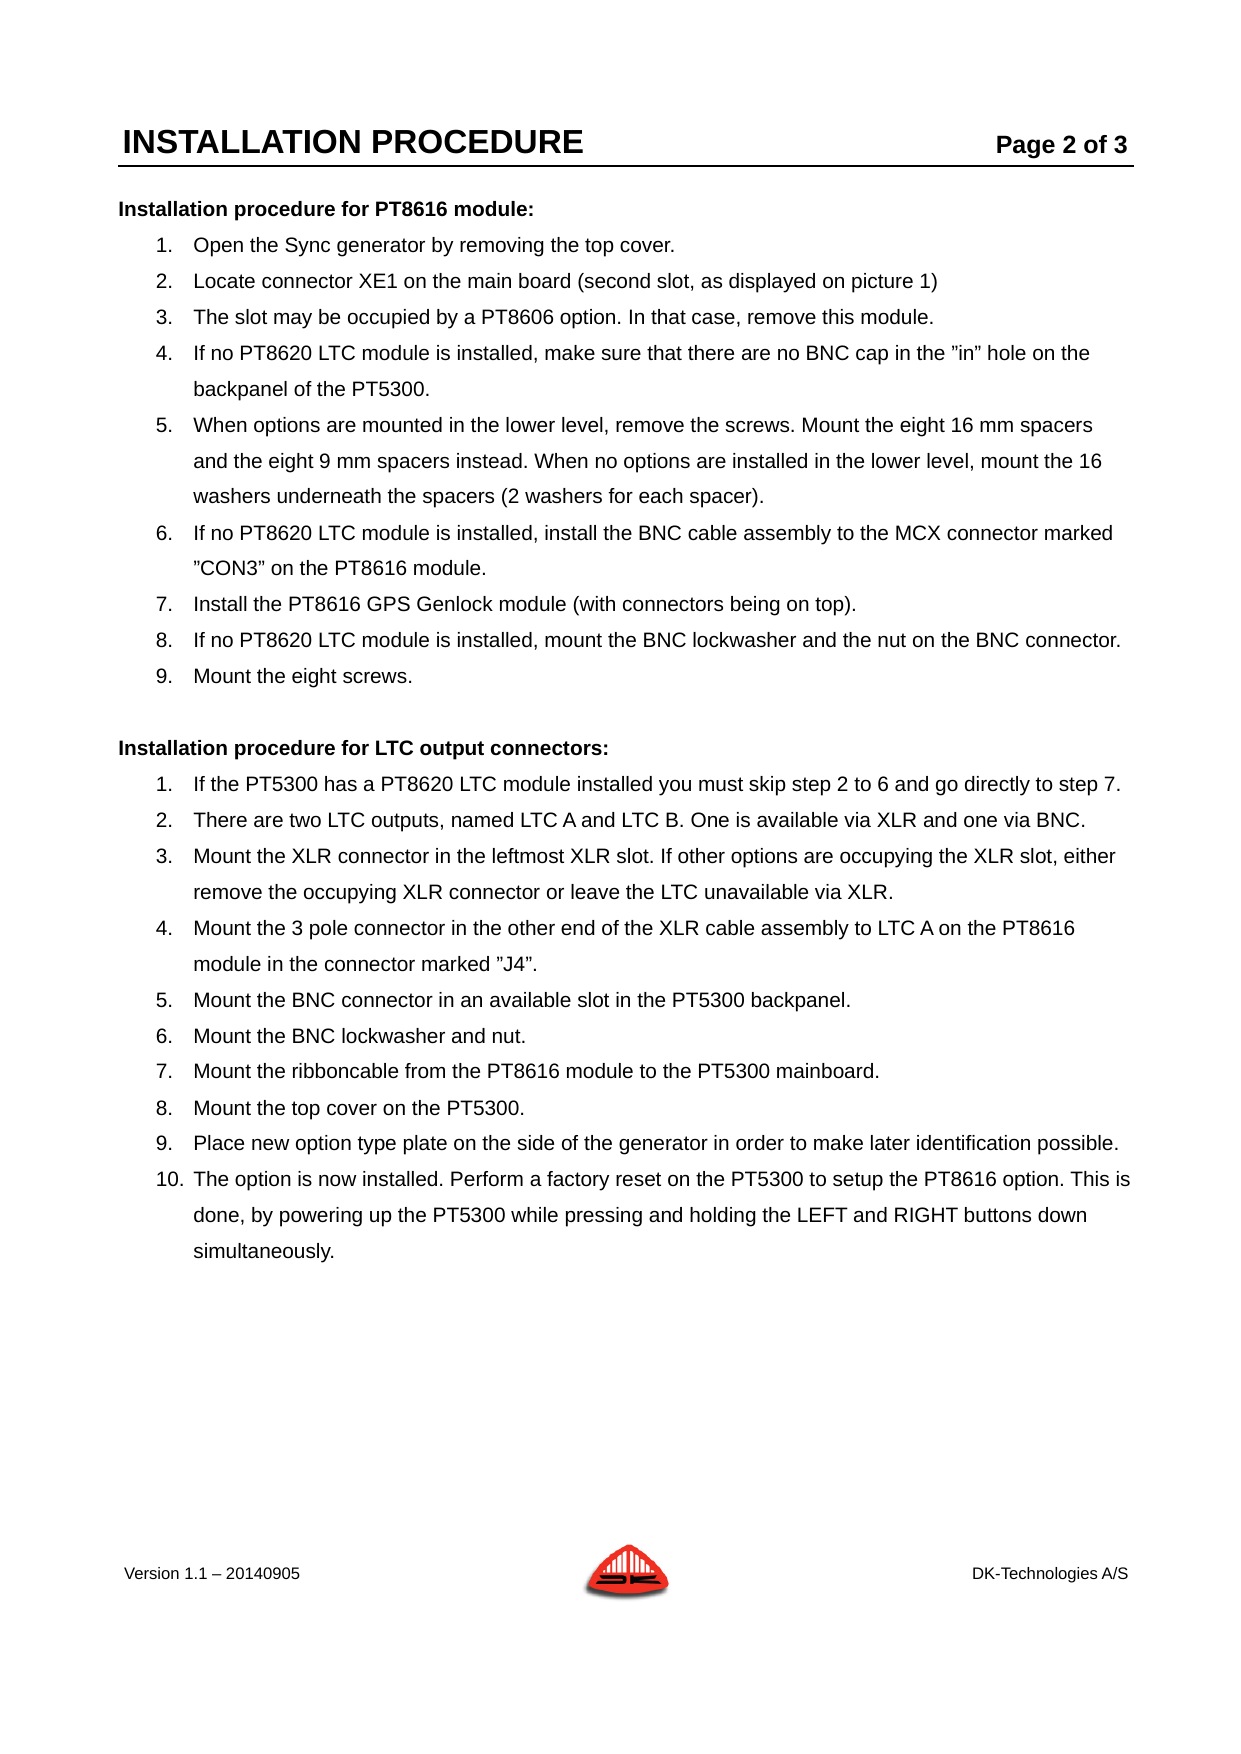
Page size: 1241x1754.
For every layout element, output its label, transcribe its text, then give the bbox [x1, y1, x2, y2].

list If no PT8620 LTC module is installed, install the BNC cable assembly to the MCX connector marked ”CON3” on the PT8616 module. [156, 520, 1134, 580]
list Mount the BNC lockwasher and nut. [156, 1023, 1134, 1047]
list Mount the ribboncable from the PT8616 module to the PT5300 mainboard. [156, 1059, 1134, 1083]
list The slot may be occupied by a PT8606 option. In that case, remove this module. [156, 305, 1134, 329]
list Mount the 3 pole connector in the other end of the XLR cable assembly to LTC A on the PT8616 module in the connector marked ”J4”. [156, 916, 1134, 976]
list If no PT8620 LTC module is installed, mount the BNC lockwasher and the nut on the BNC connector. [156, 628, 1134, 652]
text Installation procedure for LTC output connectors: [118, 736, 1134, 760]
list If no PT8620 LTC module is installed, make sure that there are no BNC cap in the ”in” hole on the backpanel of the PT5300. [156, 341, 1134, 401]
list There are two LTC outputs, named LTC A and LTC B. One is available via XLR and one via BNC. [156, 808, 1134, 832]
list Mount the XLR connector in the leftmost XLR slot. If other options are occupying the XLR slot, either remove the occupying XLR connector or leave the LTC unavailable via XLR. [156, 844, 1134, 904]
list Mount the eight screws. [156, 664, 1134, 688]
list Mount the top cover on the PT5300. [156, 1095, 1134, 1119]
list Open the Sync generator by removing the top cover. [156, 233, 1134, 257]
list Install the PT8616 GPS Genlock module (with connectors being on top). [156, 592, 1134, 616]
list If the PT5300 has a PT8620 LTC module installed you must skip step 2 to 6 and go directly to step 7. [156, 772, 1134, 796]
list Place new option type plate on the side of the generator in order to make later identification possible. [156, 1131, 1134, 1155]
list The option is now installed. Perform a factory reset on the PT5300 to setup the PT8616 option. This is done, by powering up the PT5300 while pressing and holding the LEFT and RIGHT buttons down simultaneously. [156, 1167, 1134, 1263]
list Mount the BNC connector in an available slot in the PT5300 backpanel. [156, 987, 1134, 1011]
text Installation procedure for PT8616 module: [118, 197, 1134, 221]
list Locate connector XE1 on the main board (second slot, as displayed on picture 1) [156, 269, 1134, 293]
list When options are mounted in the lower level, remove the screws. Mount the eight 16 mm spacers and the eight 9 mm spacers instead. When no options are installed in the lower level, mount the 16 washers underneath the spacers (2 washers for each spacer). [156, 412, 1134, 508]
